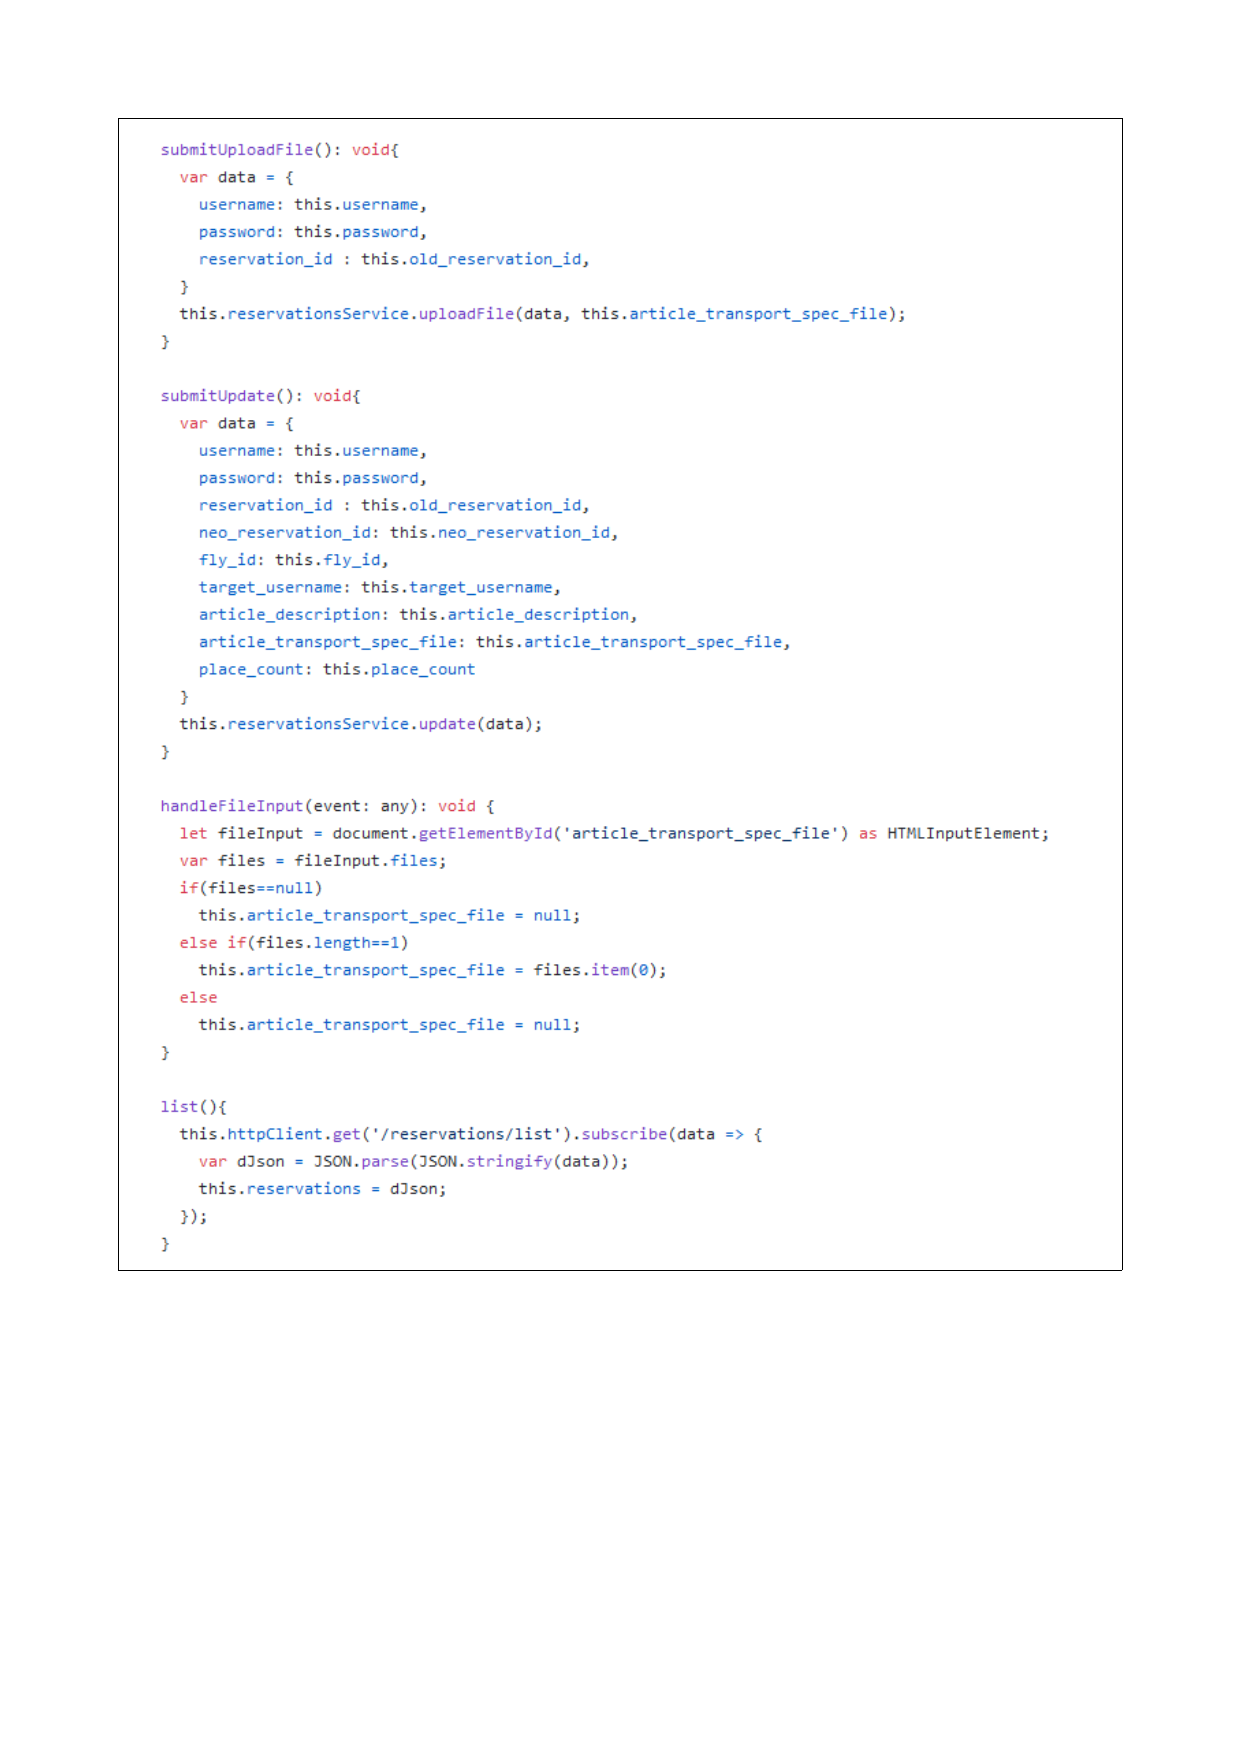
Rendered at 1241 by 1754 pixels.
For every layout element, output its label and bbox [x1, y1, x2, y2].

picture [121, 121, 1119, 1268]
